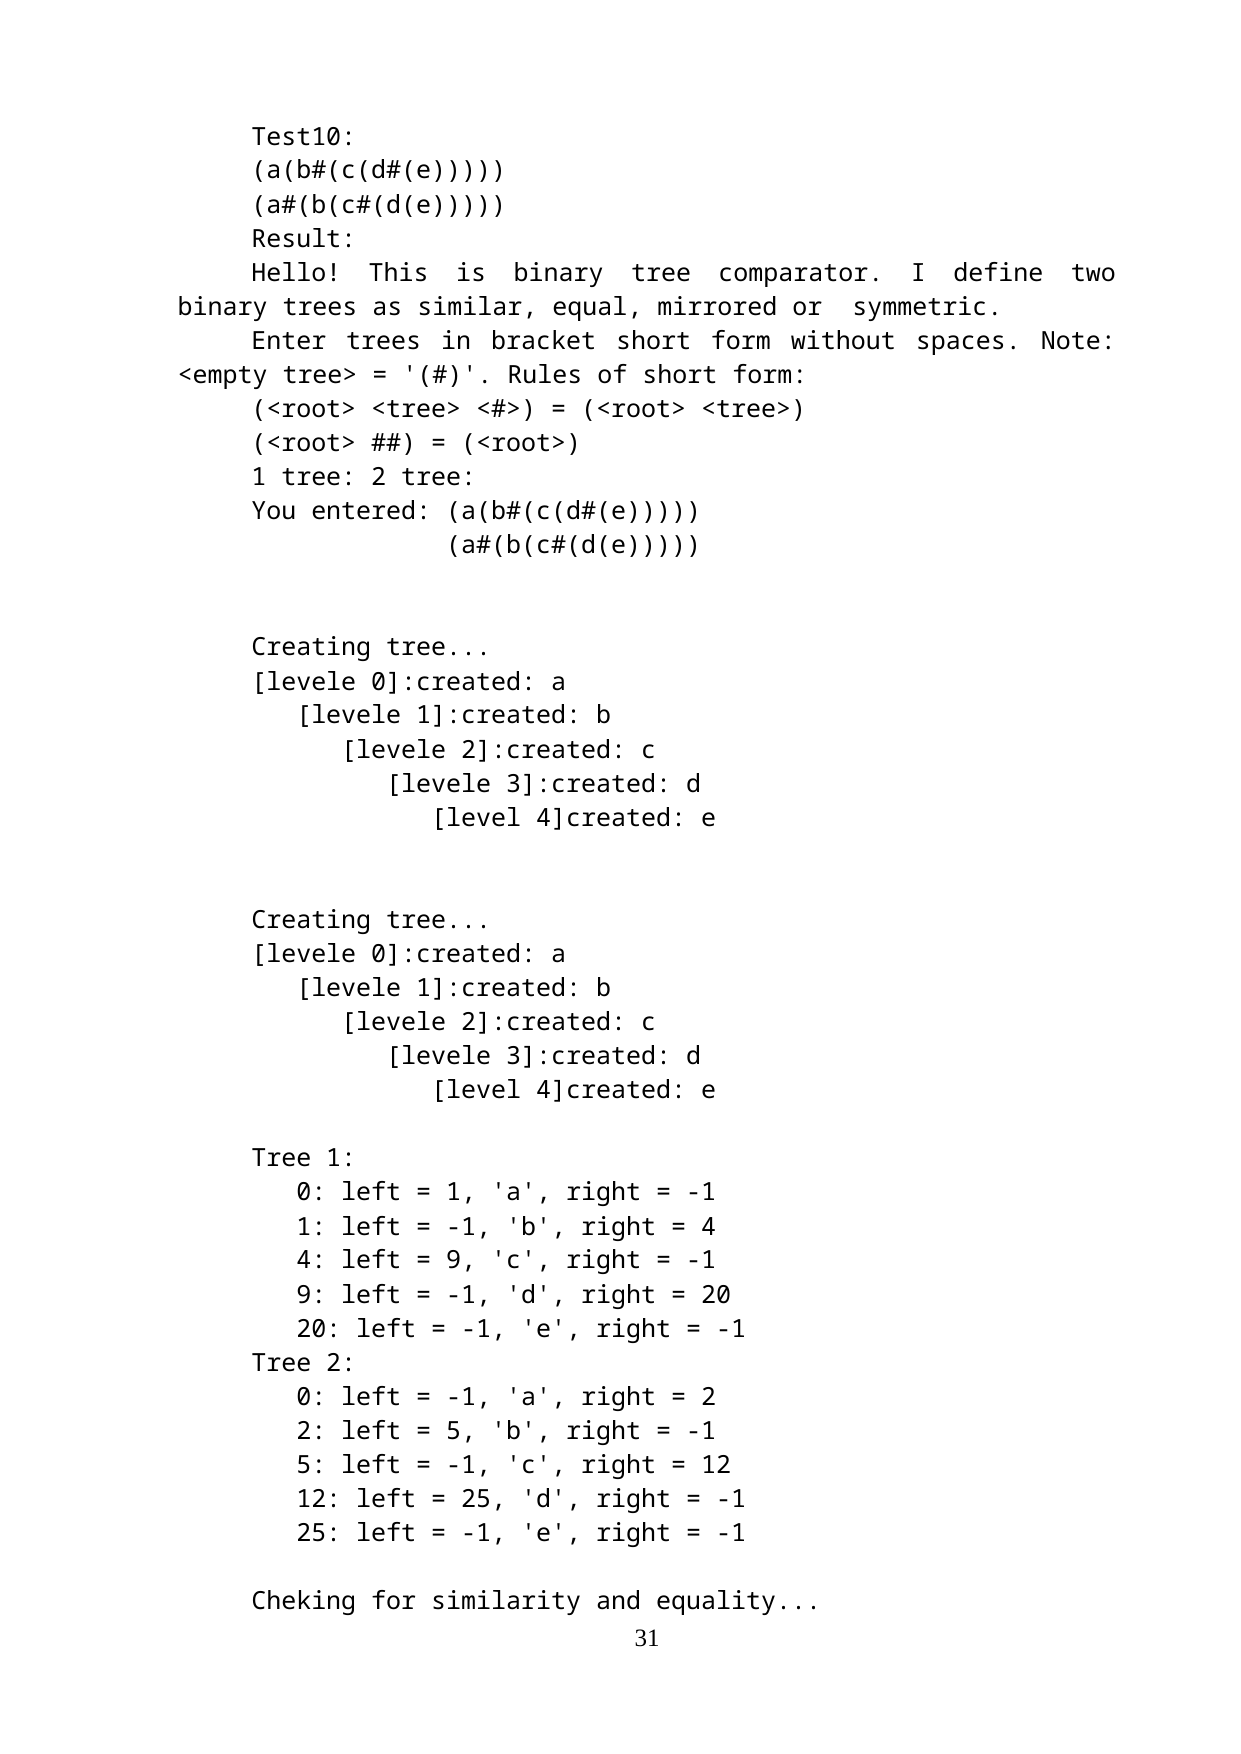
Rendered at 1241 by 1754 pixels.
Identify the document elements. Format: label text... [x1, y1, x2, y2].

text You entered: (a(b#(c(d#(e))))) [177, 493, 1116, 527]
text [levele 0]:created: a [177, 663, 1116, 697]
text (<root> <tree> <#>) = (<root> <tree>) [177, 391, 1116, 425]
text 4: left = 9, 'c', right = -1 [177, 1242, 1116, 1276]
text [levele 2]:created: c [177, 731, 1116, 765]
text [levele 1]:created: b [177, 970, 1116, 1004]
text (<root> ##) = (<root>) [177, 425, 1116, 459]
text (a#(b(c#(d(e))))) [177, 527, 1116, 561]
text Test10: [177, 118, 1116, 152]
text 0: left = 1, 'a', right = -1 [177, 1174, 1116, 1208]
text 1: left = -1, 'b', right = 4 [177, 1208, 1116, 1242]
text 2: left = 5, 'b', right = -1 [177, 1412, 1116, 1447]
text 12: left = 25, 'd', right = -1 [177, 1481, 1116, 1515]
text [levele 0]:created: a [177, 936, 1116, 970]
text (a(b#(c(d#(e))))) [177, 152, 1116, 186]
text Creating tree... [177, 902, 1116, 936]
text 20: left = -1, 'e', right = -1 [177, 1310, 1116, 1344]
text Enter trees in bracket short form without spaces. Note: <empty tree> = '(#)'. Rules of short form: [177, 322, 1116, 391]
text Hello! This is binary tree comparator. I define two binary trees as similar, equal, mirrored or symmetric. [177, 254, 1116, 322]
text [levele 3]:created: d [177, 765, 1116, 799]
text 0: left = -1, 'a', right = 2 [177, 1378, 1116, 1412]
text [levele 1]:created: b [177, 697, 1116, 731]
text 1 tree: 2 tree: [177, 459, 1116, 493]
text Creating tree... [177, 629, 1116, 663]
text [levele 3]:created: d [177, 1038, 1116, 1072]
text Cheking for similarity and equality... [177, 1583, 1116, 1617]
text Tree 1: [177, 1140, 1116, 1174]
text Result: [177, 220, 1116, 254]
text [level 4]created: e [177, 1072, 1116, 1106]
text [levele 2]:created: c [177, 1004, 1116, 1038]
text 9: left = -1, 'd', right = 20 [177, 1276, 1116, 1310]
text Tree 2: [177, 1344, 1116, 1378]
text [level 4]created: e [177, 799, 1116, 833]
text 25: left = -1, 'e', right = -1 [177, 1515, 1116, 1549]
text (a#(b(c#(d(e))))) [177, 186, 1116, 220]
text 5: left = -1, 'c', right = 12 [177, 1447, 1116, 1481]
